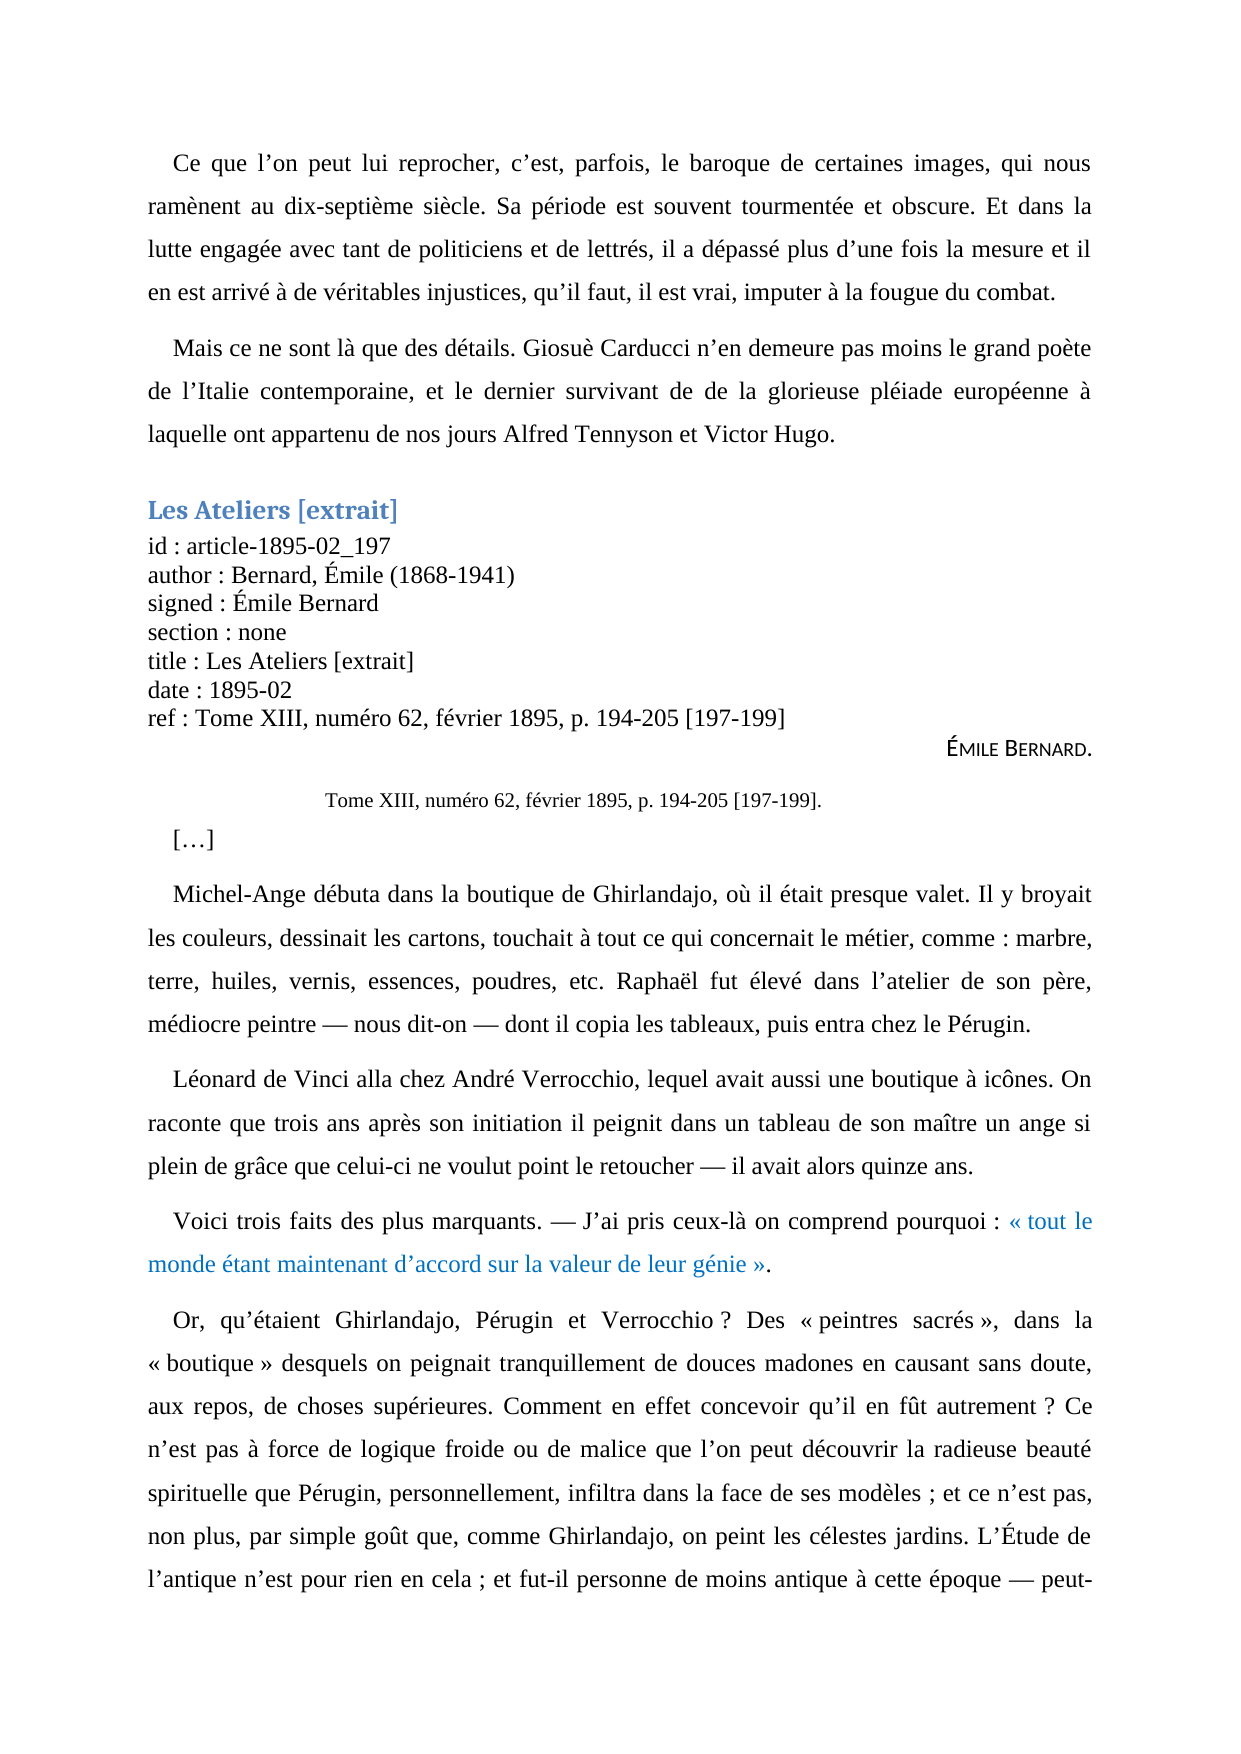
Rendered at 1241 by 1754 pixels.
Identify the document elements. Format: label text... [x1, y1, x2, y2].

text […] [148, 824, 1093, 853]
text signed : Émile Bernard [148, 588, 1093, 617]
text Voici trois faits des plus marquants. — J’ai pris ceux-là on comprend pourquoi : « tout le monde étant maintenant d’accord sur la valeur de leur génie ». [148, 1206, 1093, 1278]
text Tome XIII, numéro 62, février 1895, p. 194-205 [197-199]. [325, 788, 1093, 812]
text Léonard de Vinci alla chez André Verrocchio, lequel avait aussi une boutique à icônes. On raconte que trois ans après son initiation il peignit dans un tableau de son maître un ange si plein de grâce que celui-ci ne voulut point le retoucher — il avait alors quinze ans. [148, 1064, 1093, 1179]
text section : none [148, 617, 1093, 646]
text Michel-Ange débuta dans la boutique de Ghirlandajo, où il était presque valet. Il y broyait les couleurs, dessinait les cartons, touchait à tout ce qui concernait le métier, comme : marbre, terre, huiles, vernis, essences, poudres, etc. Raphaël fut élevé dans l’atelier de son père, médiocre peintre — nous dit-on — dont il copia les tableaux, puis entra chez le Pérugin. [148, 879, 1093, 1038]
text id : article-1895-02_197 [148, 531, 1093, 560]
text Or, qu’étaient Ghirlandajo, Pérugin et Verrocchio ? Des « peintres sacrés », dans la « boutique » desquels on peignait tranquillement de douces madones en causant sans doute, aux repos, de choses supérieures. Comment en effet concevoir qu’il en fût autrement ? Ce n’est pas à force de logique froide ou de malice que l’on peut découvrir la radieuse beauté spirituelle que Pérugin, personnellement, infiltra dans la face de ses modèles ; et ce n’est pas, non plus, par simple goût que, comme Ghirlandajo, on peint les célestes jardins. L’Étude de l’antique n’est pour rien en cela ; et fut-il personne de moins antique à cette époque — peut- [148, 1305, 1093, 1593]
text author : Bernard, Émile (1868-1941) [148, 560, 1093, 588]
text Mais ce ne sont là que des détails. Giosuè Carducci n’en demeure pas moins le grand poète de l’Italie contemporaine, et le dernier survivant de de la glorieuse pléiade européenne à laquelle ont appartenu de nos jours Alfred Tennyson et Victor Hugo. [148, 333, 1093, 448]
text date : 1895-02 [148, 675, 1093, 703]
text title : Les Ateliers [extrait] [148, 646, 1093, 675]
text ref : Tome XIII, numéro 62, février 1895, p. 194-205 [197-199] [148, 703, 1093, 732]
text Émile Bernard. [148, 732, 1093, 763]
text Ce que l’on peut lui reprocher, c’est, parfois, le baroque de certaines images, qui nous ramènent au dix-septième siècle. Sa période est souvent tourmentée et obscure. Et dans la lutte engagée avec tant de politiciens et de lettrés, il a dépassé plus d’une fois la mesure et il en est arrivé à de véritables injustices, qu’il faut, il est vrai, imputer à la fougue du combat. [148, 148, 1093, 306]
subtitle Les Ateliers [extrait] [148, 495, 1093, 526]
